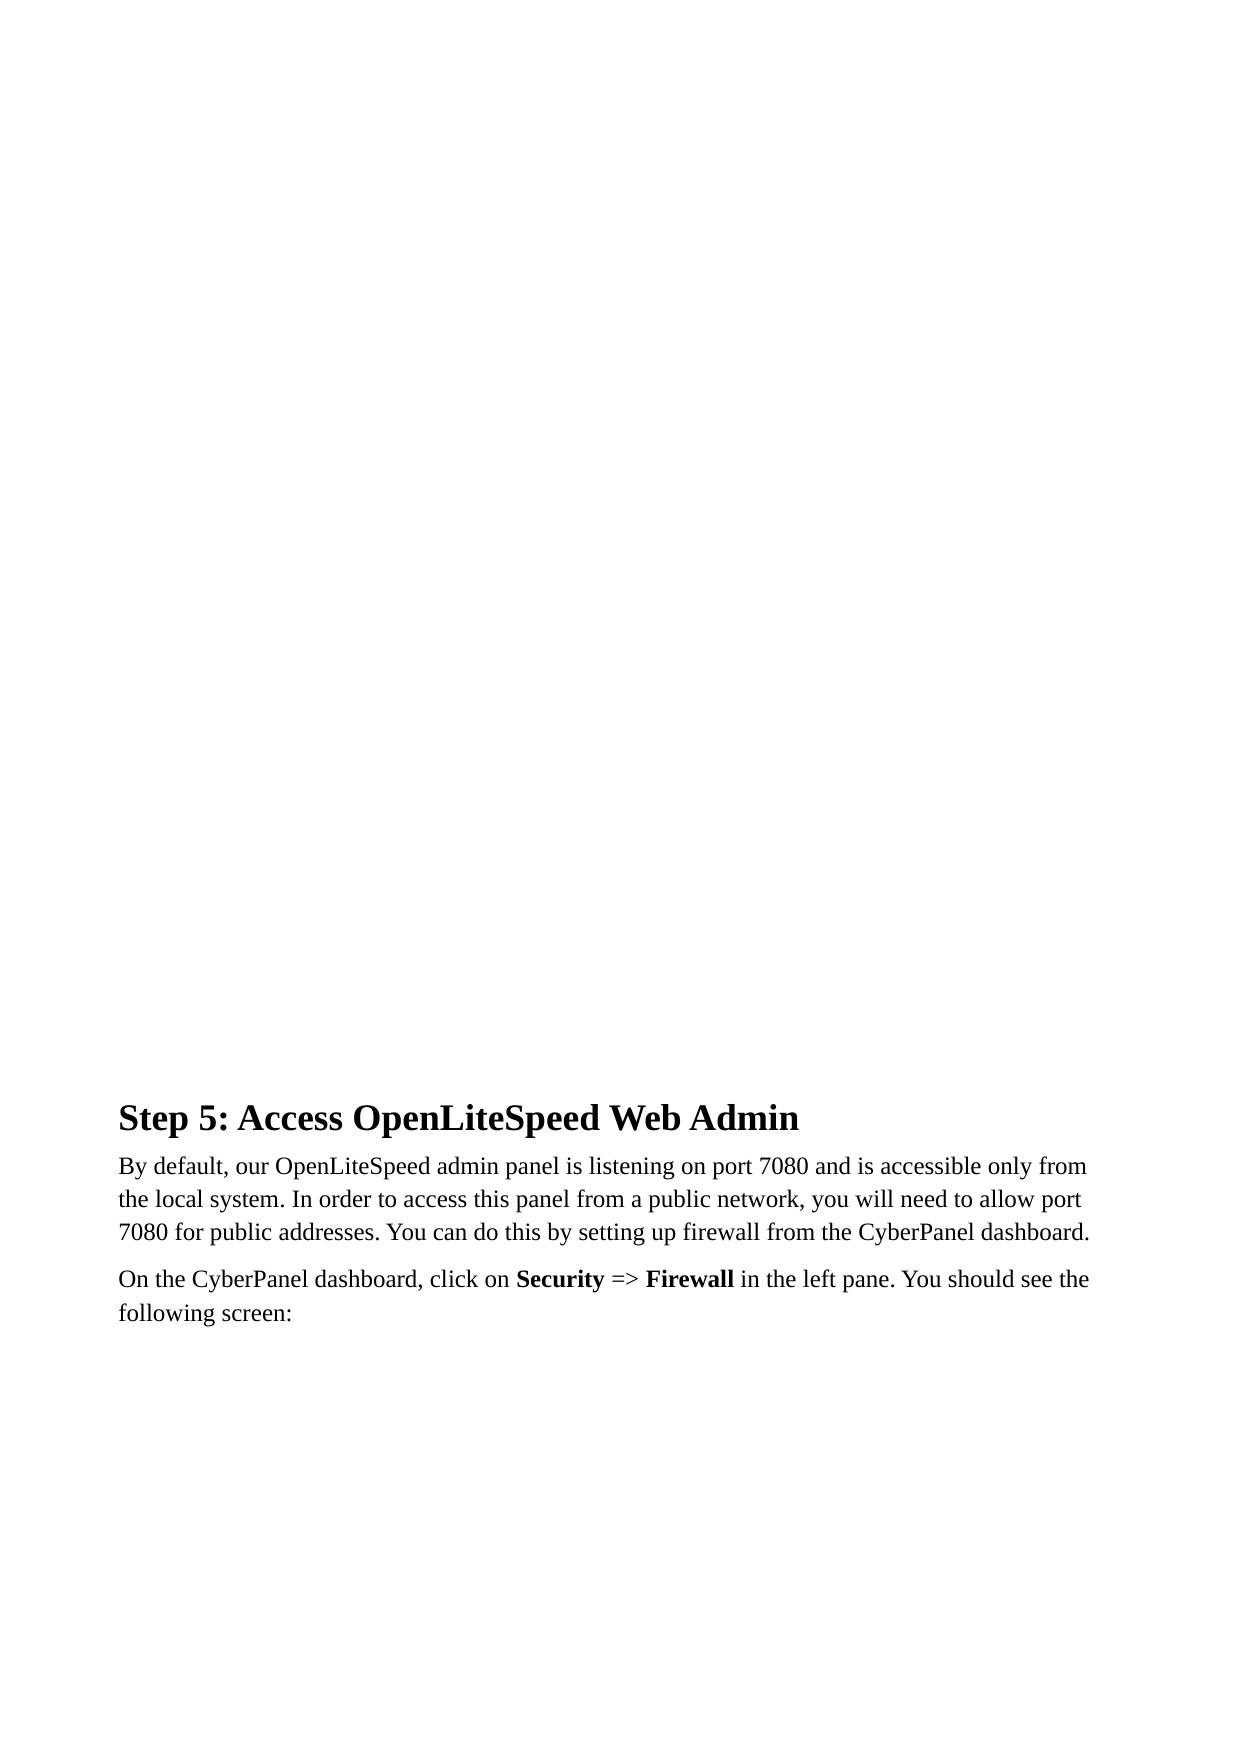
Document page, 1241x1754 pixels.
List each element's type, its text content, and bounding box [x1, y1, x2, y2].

text On the CyberPanel dashboard, click on Security => Firewall in the left pane. You should see the following screen: [118, 1264, 1122, 1326]
subtitle Step 5: Access OpenLiteSpeed Web Admin [118, 1095, 1122, 1138]
text By default, our OpenLiteSpeed admin panel is listening on port 7080 and is accessible only from the local system. In order to access this panel from a public network, you will need to allow port 7080 for public addresses. You can do this by setting up firewall from the CyberPanel dashboard. [118, 1151, 1122, 1246]
